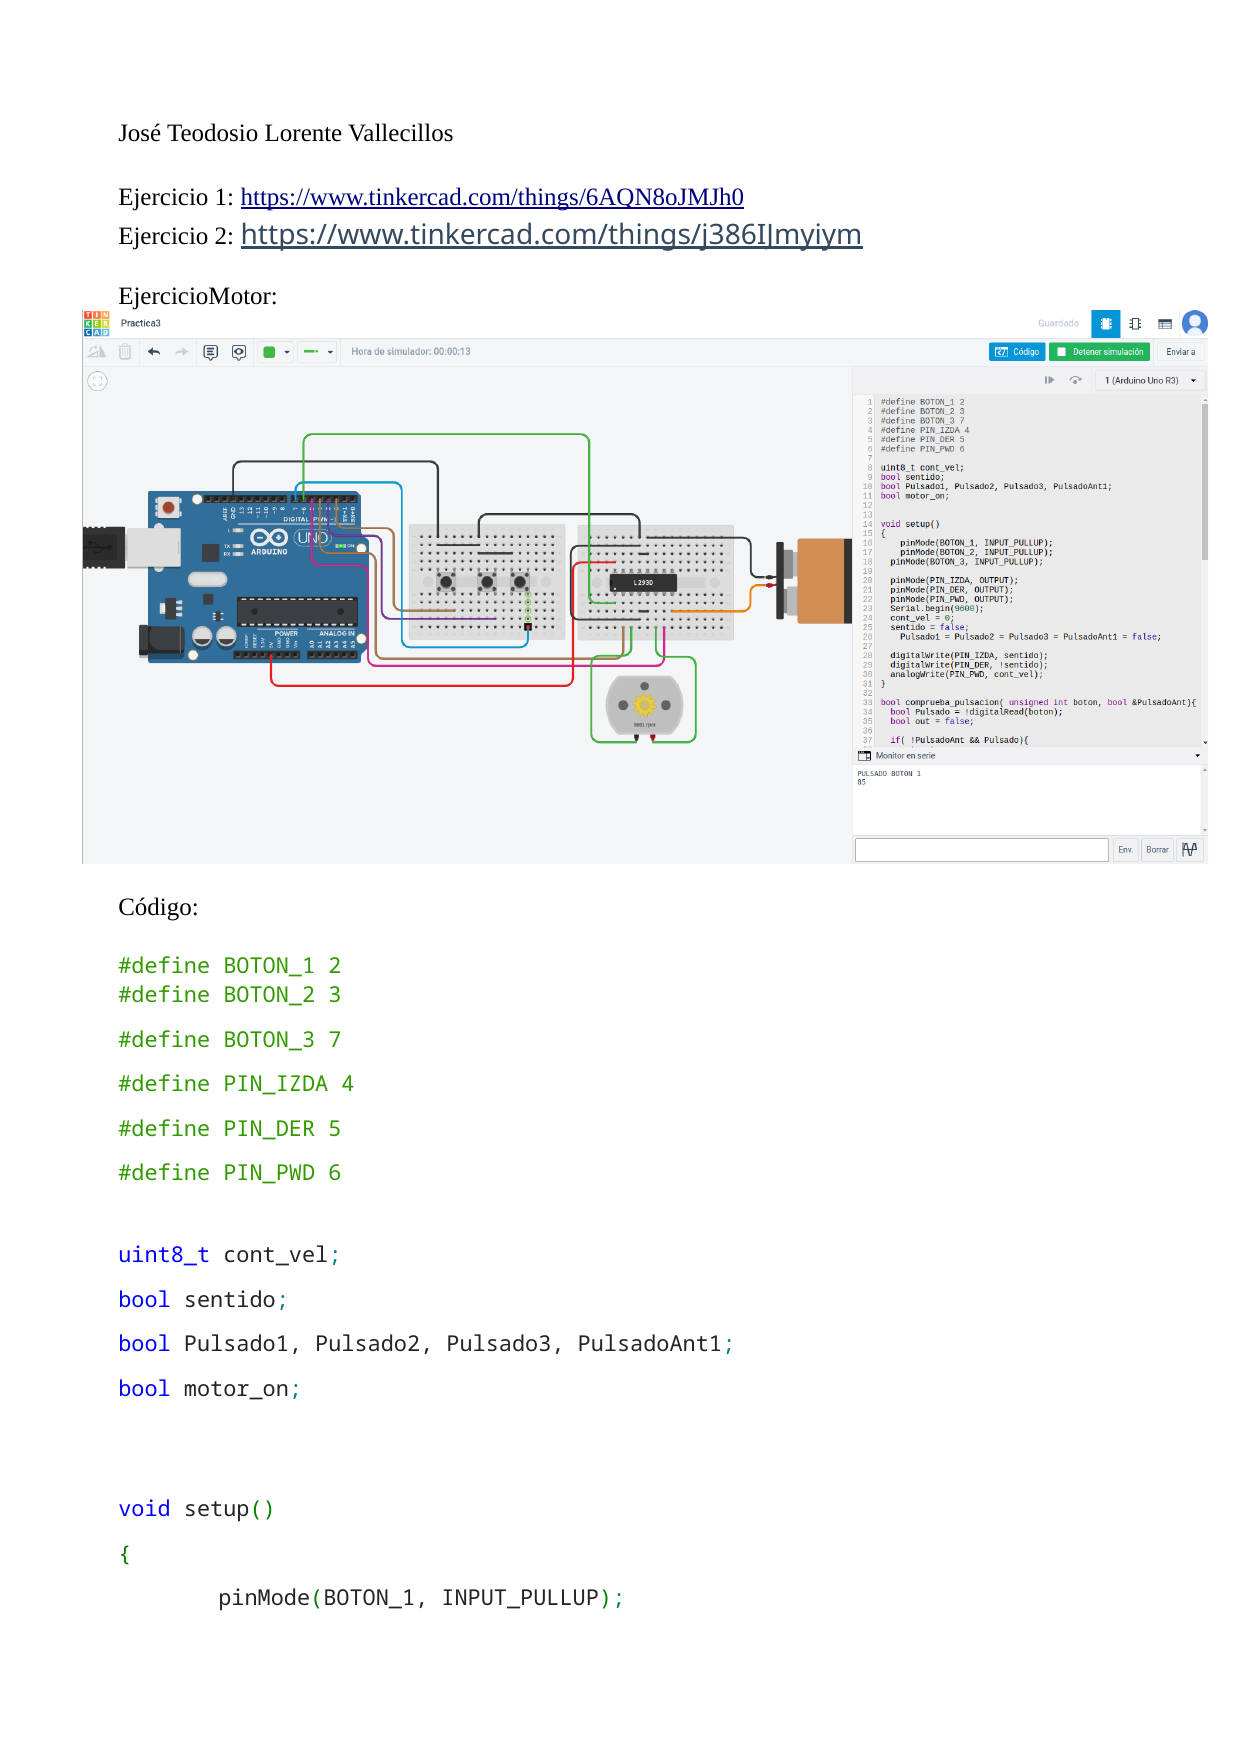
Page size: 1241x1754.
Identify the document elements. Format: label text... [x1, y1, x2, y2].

text #define BOTON_3 7 [118, 1024, 1122, 1053]
text #define PIN_PWD 6 [118, 1157, 1122, 1187]
text EjercicioMotor: [118, 281, 1122, 310]
text #define PIN_IZDA 4 [118, 1068, 1122, 1098]
text uint8_t cont_vel; [118, 1239, 1122, 1269]
text #define PIN_DER 5 [118, 1112, 1122, 1142]
text void setup() [118, 1493, 1122, 1523]
text Ejercicio 1: https://www.tinkercad.com/things/6AQN8oJMJh0 [118, 176, 1122, 214]
text Código: [118, 892, 1122, 921]
text Ejercicio 2: https://www.tinkercad.com/things/j386IJmyiym [118, 214, 1122, 252]
text bool Pulsado1, Pulsado2, Pulsado3, PulsadoAnt1; [118, 1328, 1122, 1358]
text José Teodosio Lorente Vallecillos [118, 118, 1122, 147]
text #define BOTON_2 3 [118, 979, 1122, 1009]
text { [118, 1538, 1122, 1568]
text #define BOTON_1 2 [118, 949, 1122, 979]
text pinMode(BOTON_1, INPUT_PULLUP); [118, 1582, 1122, 1612]
text bool sentido; [118, 1284, 1122, 1314]
text bool motor_on; [118, 1373, 1122, 1402]
